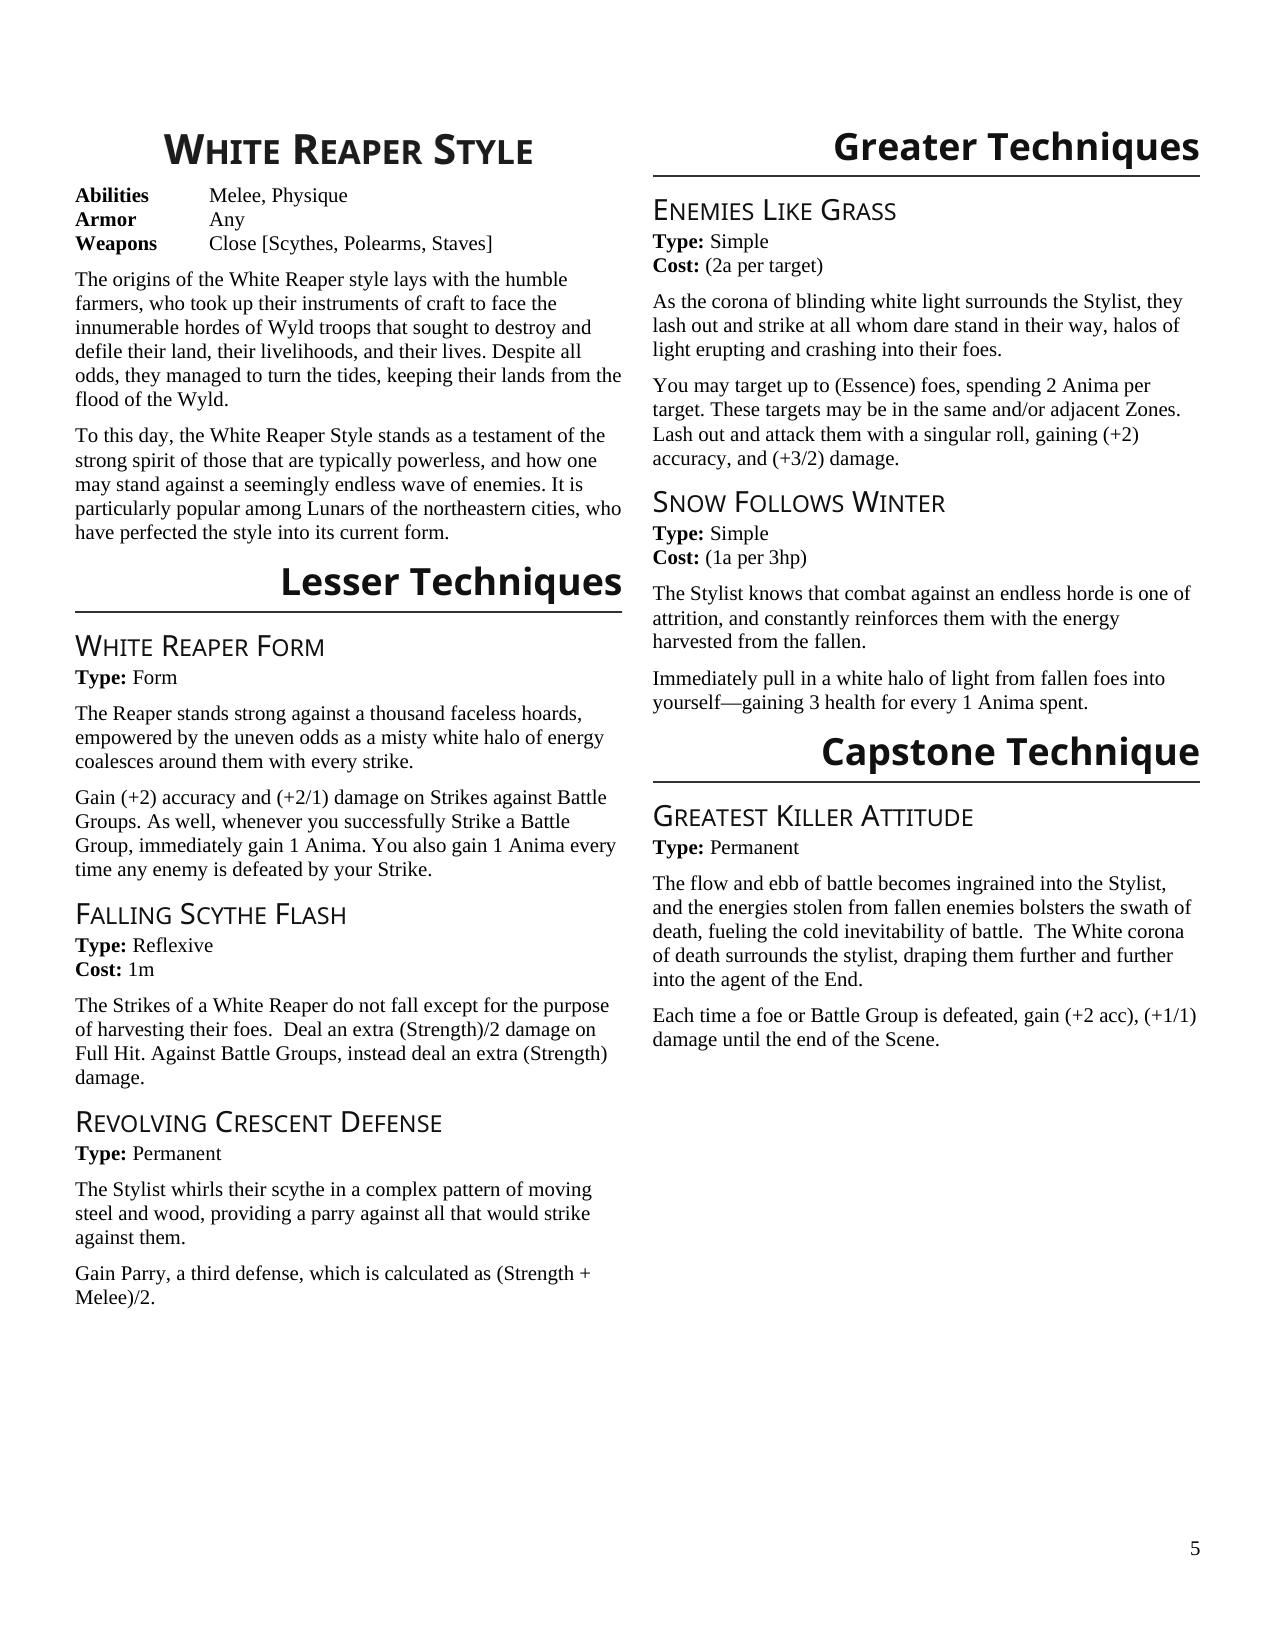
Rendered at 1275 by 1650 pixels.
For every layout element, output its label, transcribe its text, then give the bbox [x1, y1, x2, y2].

text The origins of the White Reaper style lays with the humble farmers, who took up their instruments of craft to face the innumerable hordes of Wyld troops that sought to destroy and defile their land, their livelihoods, and their lives. Despite all odds, they managed to turn the tides, keeping their lands from the flood of the Wyld. [75, 267, 622, 411]
text The Stylist knows that combat against an endless horde is one of attrition, and constantly reinforces them with the energy harvested from the fallen. [652, 581, 1200, 653]
subtitle White Reaper Style [75, 120, 622, 177]
text You may target up to (Essence) foes, spending 2 Anima per target. These targets may be in the same and/or adjacent Zones. Lash out and attack them with a singular roll, gaining (+2) accuracy, and (+3/2) damage. [652, 373, 1200, 469]
subtitle Snow Follows Winter [652, 482, 1200, 521]
subtitle Revolving Crescent Defense [75, 1101, 622, 1141]
subtitle Enemies Like Grass [652, 189, 1200, 229]
text As the corona of blinding white light surrounds the Stylist, they lash out and strike at all whom dare stand in their way, halos of light erupting and crashing into their foes. [652, 289, 1200, 361]
text Type: Permanent [652, 834, 1200, 859]
text Greater Techniques [652, 120, 1200, 177]
text Type: Form [75, 665, 622, 689]
text Type: Simple Cost: (2a per target) [652, 229, 1200, 277]
text Abilities Melee, Physique Armor Any Weapons Close [Scythes, Polearms, Staves] [75, 183, 622, 255]
text The Strikes of a White Reaper do not fall except for the purpose of harvesting their foes. Deal an extra (Strength)/2 damage on Full Hit. Against Battle Groups, instead deal an extra (Strength) damage. [75, 993, 622, 1089]
text The Reaper stands strong against a thousand faceless hoards, empowered by the uneven odds as a misty white halo of energy coalesces around them with every strike. [75, 701, 622, 773]
text Lesser Techniques [75, 556, 622, 611]
text Each time a foe or Battle Group is defeated, gain (+2 acc), (+1/1) damage until the end of the Scene. [652, 1003, 1200, 1051]
subtitle Greatest Killer Attitude [652, 795, 1200, 834]
text Capstone Technique [652, 726, 1200, 783]
subtitle White Reaper Form [75, 625, 622, 665]
text The Stylist whirls their scythe in a complex pattern of moving steel and wood, providing a parry against all that would strike against them. [75, 1177, 622, 1249]
text To this day, the White Reaper Style stands as a testament of the strong spirit of those that are typically powerless, and how one may stand against a seemingly endless wave of enemies. It is particularly popular among Lunars of the northeastern cities, who have perfected the style into its current form. [75, 423, 622, 544]
text Type: Reflexive Cost: 1m [75, 933, 622, 981]
subtitle Falling Scythe Flash [75, 893, 622, 933]
text The flow and ebb of battle becomes ingrained into the Stylist, and the energies stolen from fallen enemies bolsters the swath of death, fueling the cold inevitability of battle. The White corona of death surrounds the stylist, draping them further and further into the agent of the End. [652, 871, 1200, 991]
text Gain Parry, a third defense, which is calculated as (Strength + Melee)/2. [75, 1261, 622, 1309]
text Type: Permanent [75, 1141, 622, 1165]
text Immediately pull in a white halo of light from fallen foes into yourself—gaining 3 health for every 1 Anima spent. [652, 666, 1200, 714]
text Type: Simple Cost: (1a per 3hp) [652, 521, 1200, 569]
text Gain (+2) accuracy and (+2/1) damage on Strikes against Battle Groups. As well, whenever you successfully Strike a Battle Group, immediately gain 1 Anima. You also gain 1 Anima every time any enemy is defeated by your Strike. [75, 785, 622, 881]
